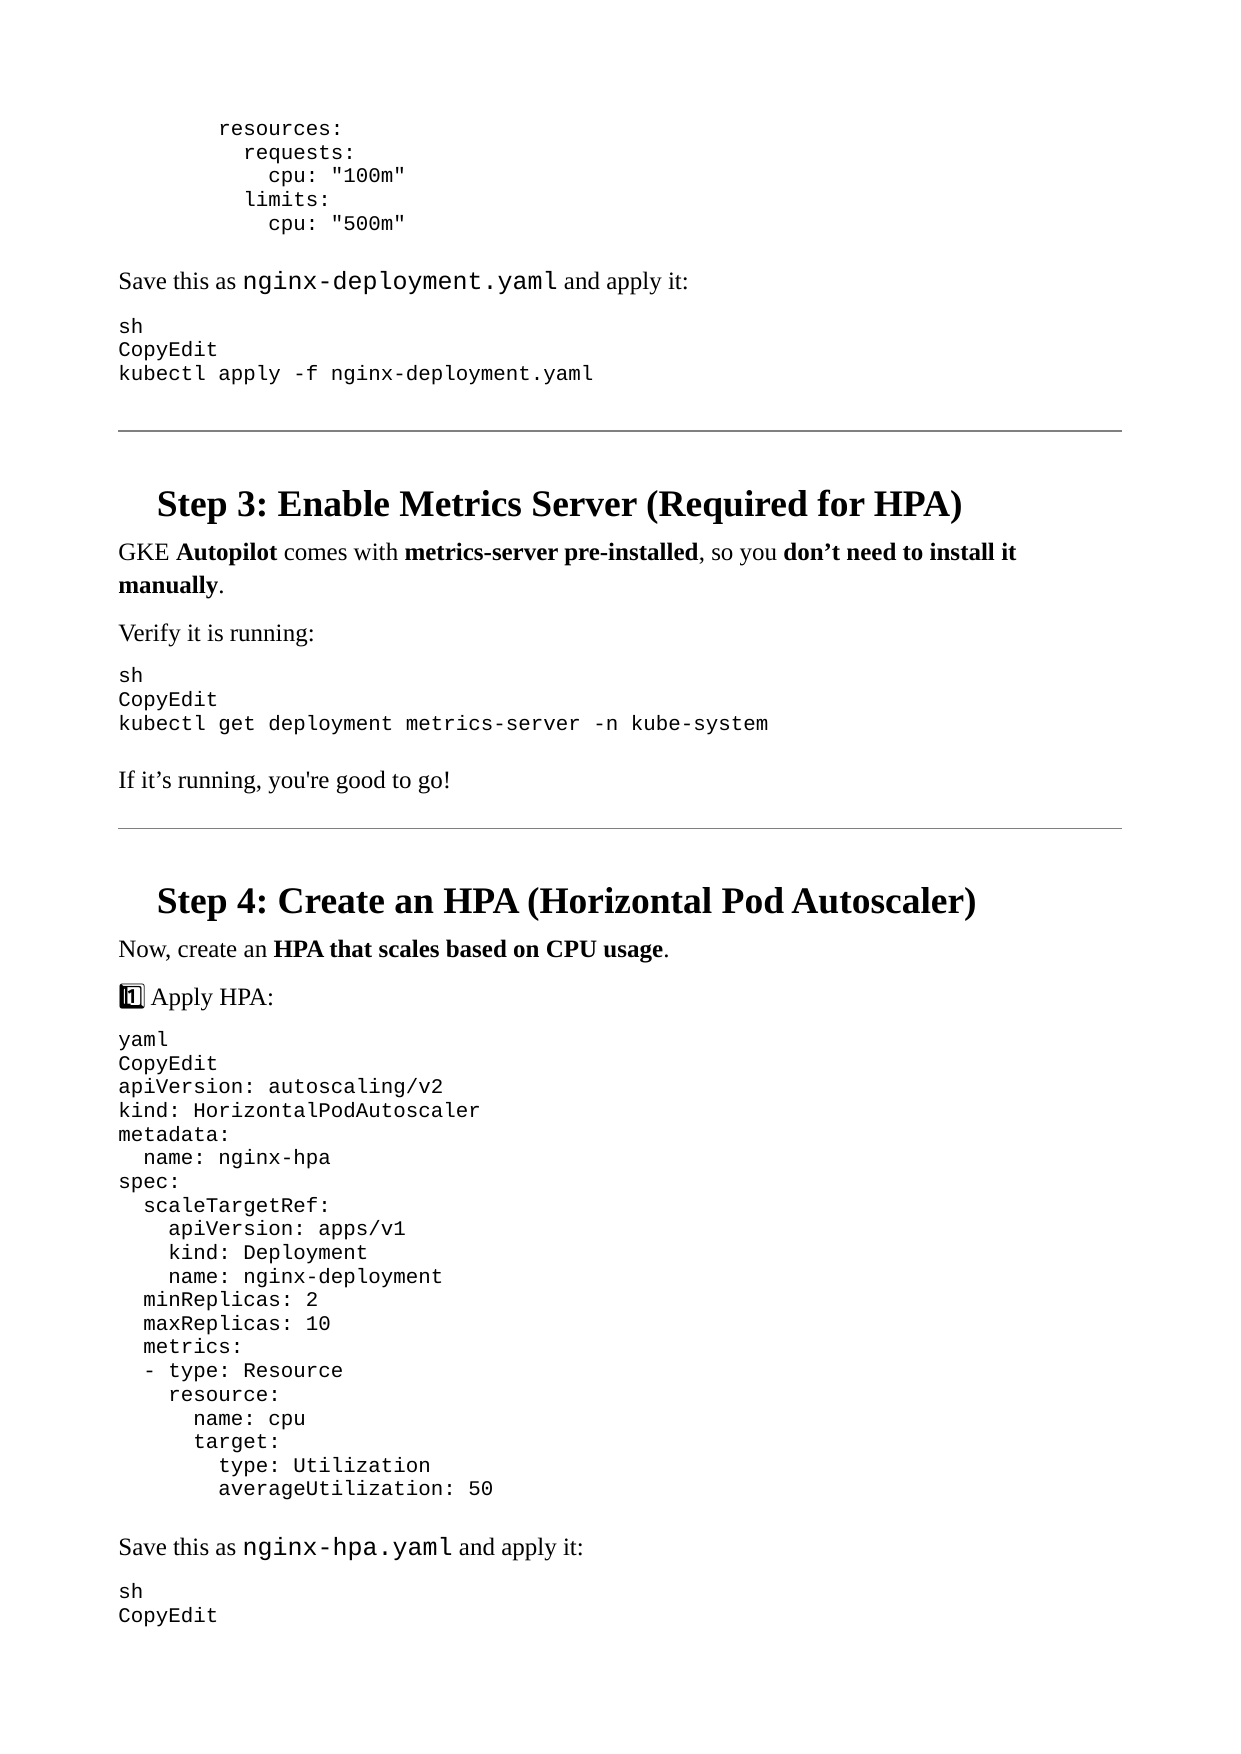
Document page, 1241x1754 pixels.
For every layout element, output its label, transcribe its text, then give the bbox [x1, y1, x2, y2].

text spec: [118, 1171, 1122, 1195]
text cpu: "100m" [118, 165, 1122, 189]
text kubectl apply -f nginx-deployment.yaml [118, 363, 1122, 387]
text resources: [118, 118, 1122, 142]
text sh [118, 316, 1122, 339]
text Save this as nginx-deployment.yaml and apply it: [118, 266, 1122, 297]
text Verify it is running: [118, 618, 1122, 646]
text Now, create an HPA that scales based on CPU usage. [118, 934, 1122, 963]
text kubectl get deployment metrics-server -n kube-system [118, 712, 1122, 736]
text name: nginx-deployment [118, 1266, 1122, 1289]
subtitle ✅ Step 3: Enable Metrics Server (Required for HPA) [118, 481, 1122, 524]
text CopyEdit [118, 339, 1122, 363]
text resource: [118, 1384, 1122, 1407]
subtitle ✅ Step 4: Create an HPA (Horizontal Pod Autoscaler) [118, 878, 1122, 921]
text averageUtilization: 50 [118, 1478, 1122, 1502]
text GKE Autopilot comes with metrics-server pre-installed, so you don’t need to install it manually. [118, 537, 1122, 599]
text metrics: [118, 1337, 1122, 1360]
text maxReplicas: 10 [118, 1313, 1122, 1337]
text kind: HorizontalPodAutoscaler [118, 1100, 1122, 1124]
text sh [118, 665, 1122, 689]
text If it’s running, you're good to go! 🚀 [118, 766, 1122, 794]
text CopyEdit [118, 1605, 1122, 1629]
text apiVersion: autoscaling/v2 [118, 1076, 1122, 1100]
text limits: [118, 189, 1122, 213]
text CopyEdit [118, 689, 1122, 712]
text Save this as nginx-hpa.yaml and apply it: [118, 1532, 1122, 1562]
text cpu: "500m" [118, 213, 1122, 236]
text apiVersion: apps/v1 [118, 1218, 1122, 1242]
text kind: Deployment [118, 1242, 1122, 1266]
text sh [118, 1582, 1122, 1605]
text 1️⃣ Apply HPA: [118, 982, 1122, 1010]
text CopyEdit [118, 1053, 1122, 1076]
text requests: [118, 142, 1122, 165]
text - type: Resource [118, 1360, 1122, 1384]
text minReplicas: 2 [118, 1289, 1122, 1313]
text name: nginx-hpa [118, 1147, 1122, 1171]
text metadata: [118, 1124, 1122, 1147]
text type: Utilization [118, 1455, 1122, 1478]
text target: [118, 1431, 1122, 1455]
text yaml [118, 1029, 1122, 1053]
text scaleTargetRef: [118, 1195, 1122, 1218]
text name: cpu [118, 1407, 1122, 1431]
